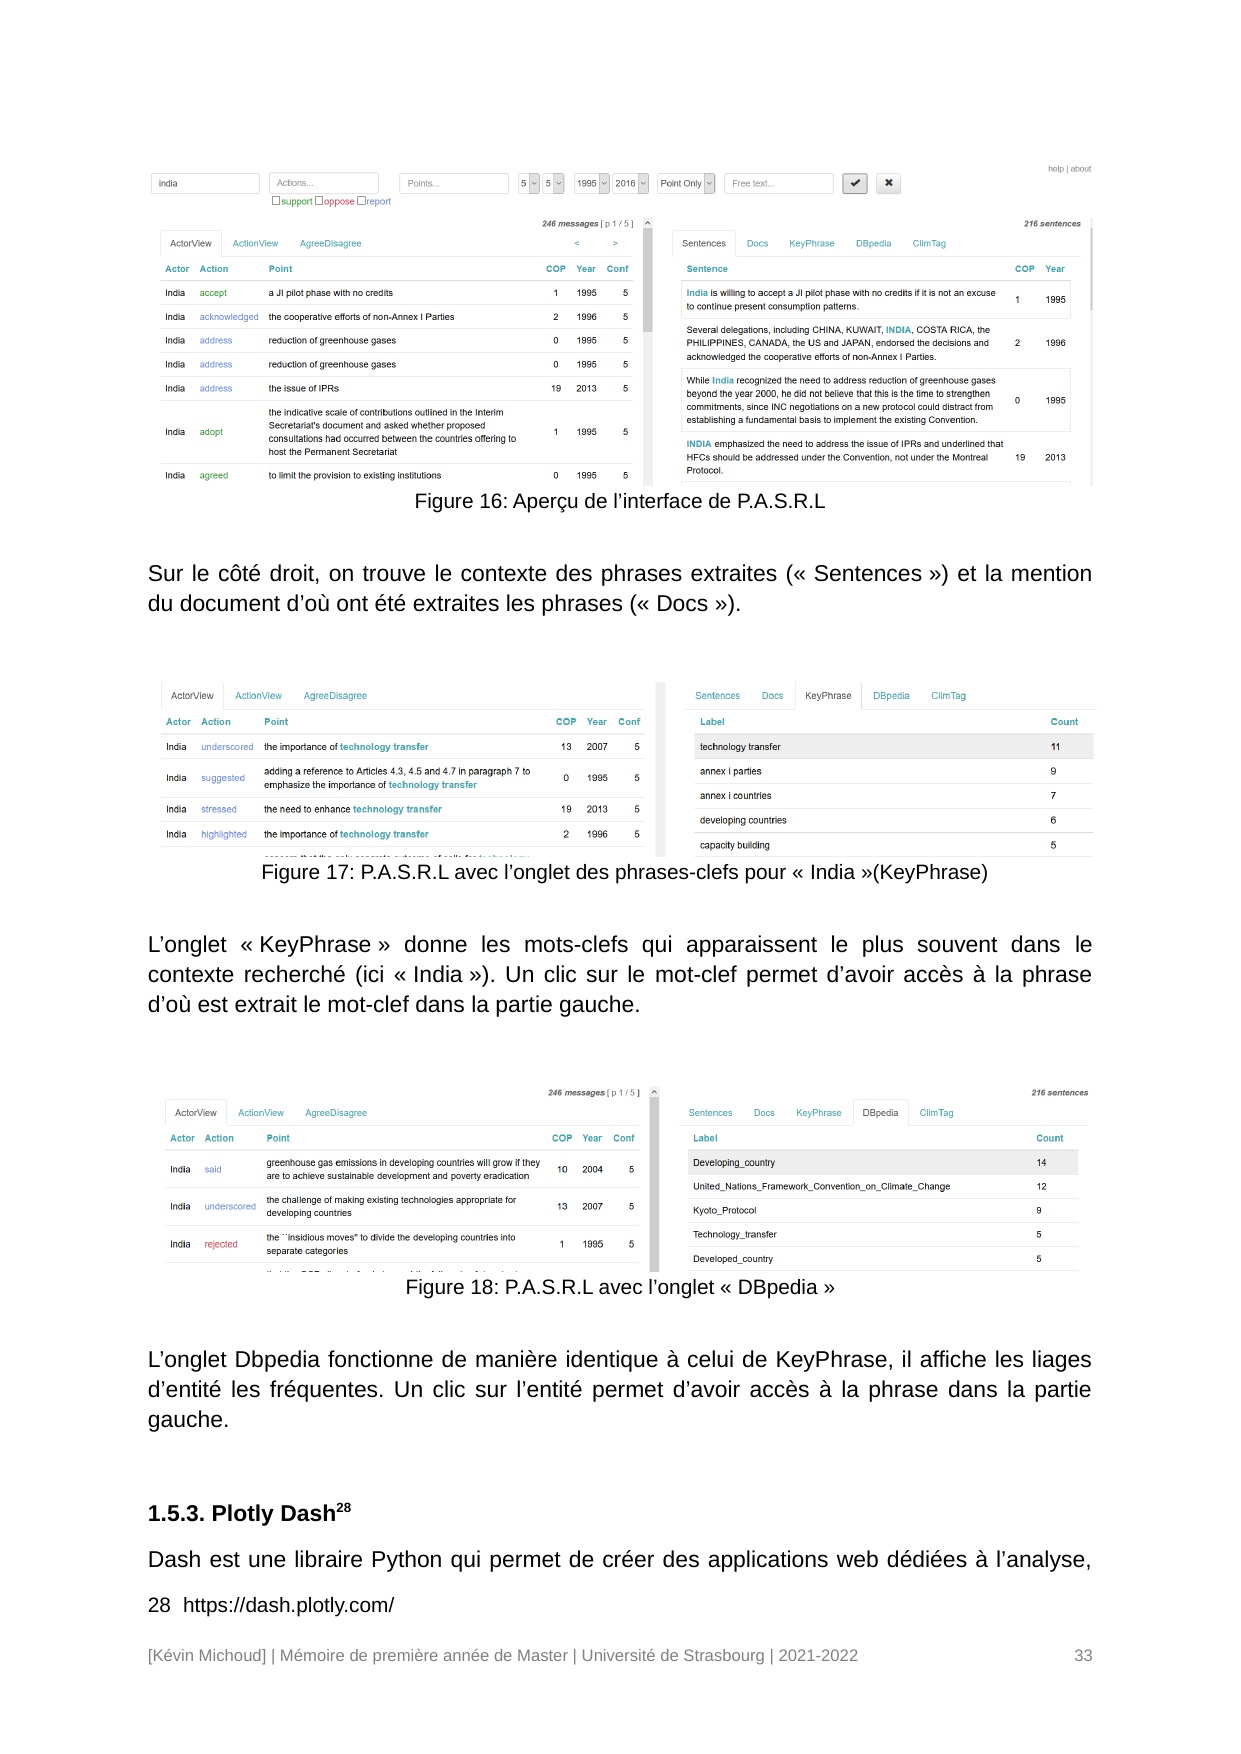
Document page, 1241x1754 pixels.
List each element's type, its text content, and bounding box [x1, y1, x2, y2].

text L’onglet Dbpedia fonctionne de manière identique à celui de KeyPhrase, il affiche les liages d’entité les fréquentes. Un clic sur l’entité permet d’avoir accès à la phrase dans la partie gauche. [148, 1346, 1093, 1432]
text Figure 16: Aperçu de l’interface de P.A.S.R.L [148, 486, 1093, 513]
picture [152, 682, 1098, 857]
picture [147, 160, 1093, 486]
subtitle Plotly Dash [148, 1500, 1093, 1527]
text Sur le côté droit, on trouve le contexte des phrases extraites (« Sentences ») et la mention du document d’où ont été extraites les phrases (« Docs »). [148, 560, 1093, 617]
text L’onglet « KeyPhrase » donne les mots-clefs qui apparaissent le plus souvent dans le contexte recherché (ici « India »). Un clic sur le mot-clef permet d’avoir accès à la phrase d’où est extrait le mot-clef dans la partie gauche. [148, 931, 1093, 1017]
picture [147, 1083, 1093, 1272]
text Dash est une libraire Python qui permet de créer des applications web dédiées à l’analyse, [148, 1546, 1093, 1572]
list https://dash.plotly.com/ [148, 1593, 1093, 1617]
text Figure 18: P.A.S.R.L avec l’onglet « DBpedia » [148, 1272, 1093, 1299]
text Figure 17: P.A.S.R.L avec l’onglet des phrases-clefs pour « India »(KeyPhrase) [152, 857, 1097, 884]
